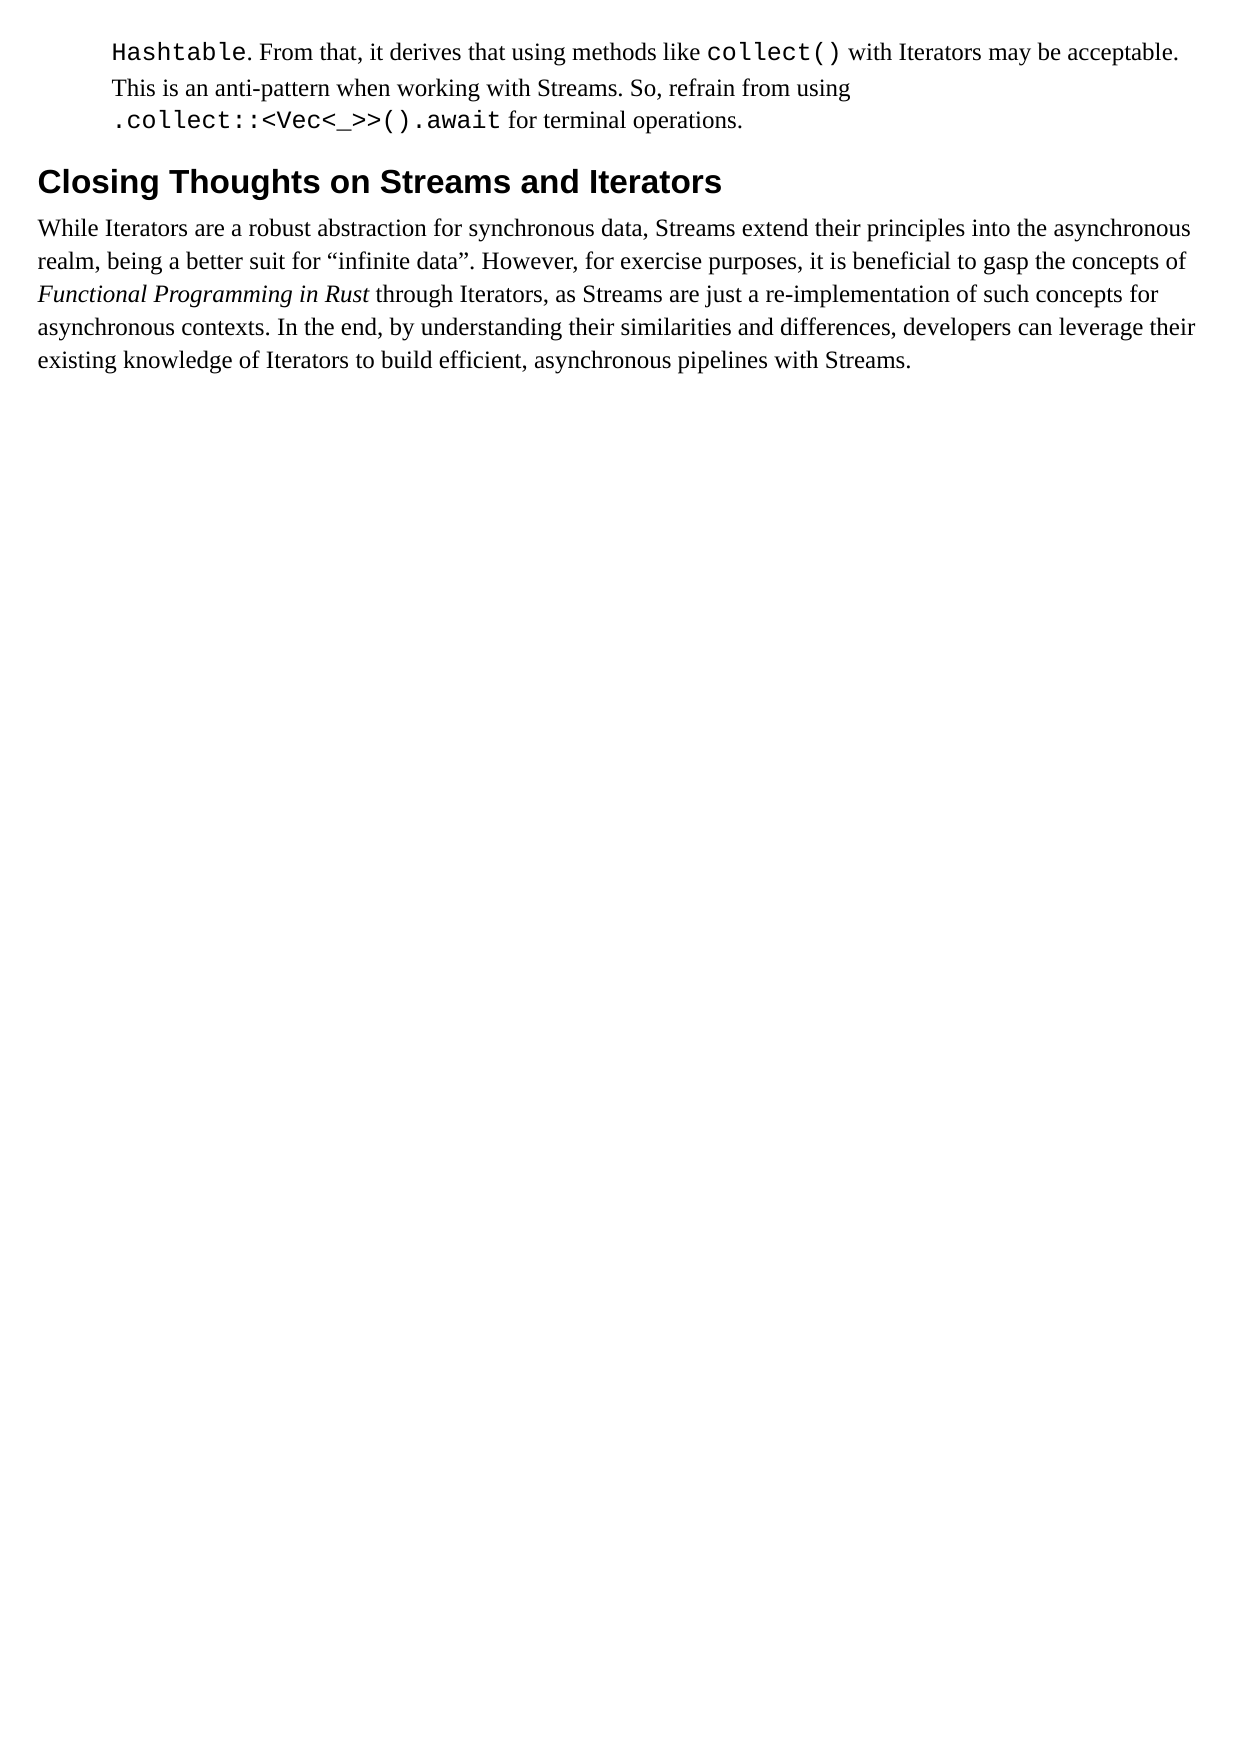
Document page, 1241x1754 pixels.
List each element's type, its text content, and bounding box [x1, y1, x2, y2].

text While Iterators are a robust abstraction for synchronous data, Streams extend their principles into the asynchronous realm, being a better suit for “infinite data”. However, for exercise purposes, it is beneficial to gasp the concepts of Functional Programming in Rust through Iterators, as Streams are just a re-implementation of such concepts for asynchronous contexts. In the end, by understanding their similarities and differences, developers can leverage their existing knowledge of Iterators to build efficient, asynchronous pipelines with Streams. [37, 213, 1203, 374]
subtitle Closing Thoughts on Streams and Iterators [37, 162, 1203, 200]
list Hashtable. From that, it derives that using methods like collect() with Iterators may be acceptable. This is an anti-pattern when working with Streams. So, refrain from using .collect::<Vec<_>>().await for terminal operations. [82, 37, 1203, 136]
